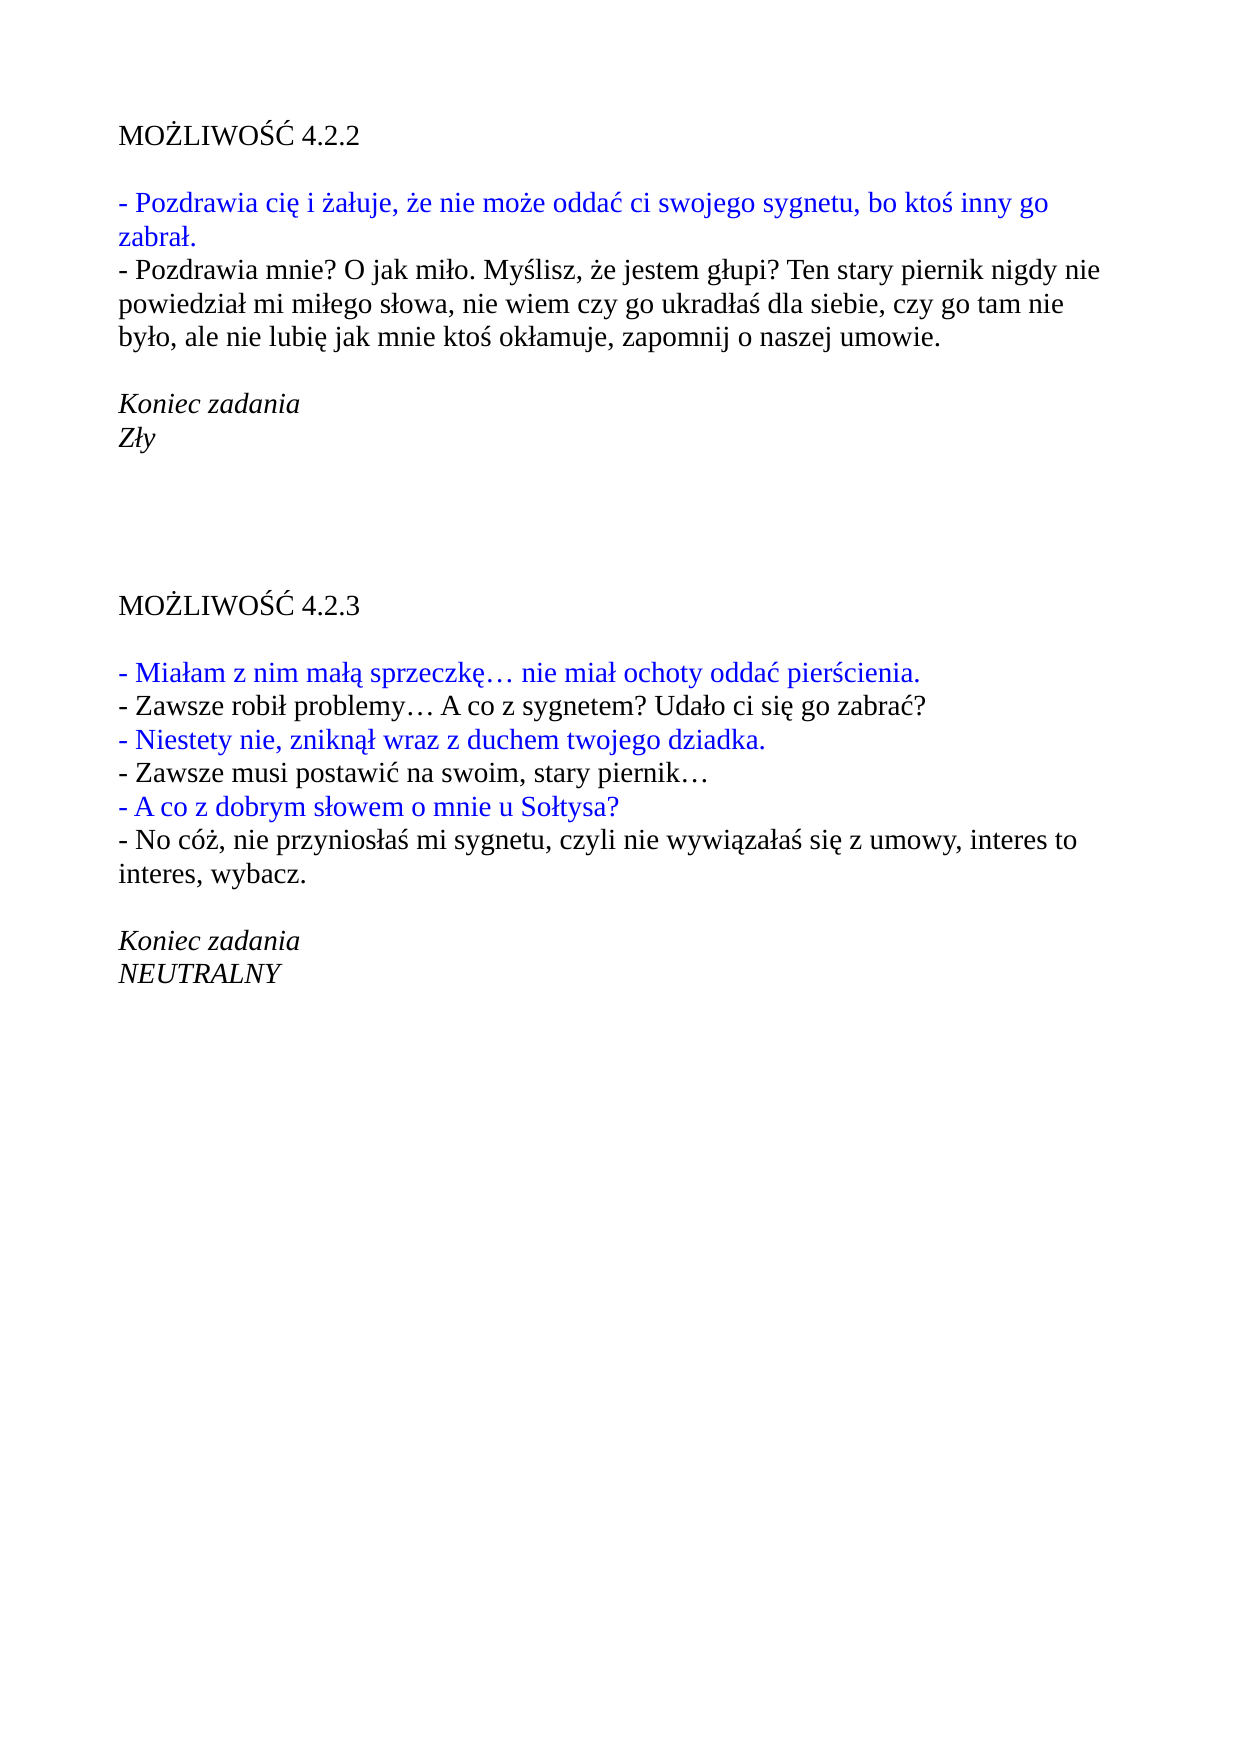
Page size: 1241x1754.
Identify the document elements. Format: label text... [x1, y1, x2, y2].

text - No cóż, nie przyniosłaś mi sygnetu, czyli nie wywiązałaś się z umowy, interes to interes, wybacz. [118, 822, 1122, 889]
text MOŻLIWOŚĆ 4.2.2 [118, 118, 1122, 152]
text Koniec zadania [118, 386, 1122, 420]
text Koniec zadania [118, 923, 1122, 957]
text - A co z dobrym słowem o mnie u Sołtysa? [118, 789, 1122, 822]
text Zły [118, 420, 1122, 453]
text - Zawsze musi postawić na swoim, stary piernik… [118, 755, 1122, 789]
text - Miałam z nim małą sprzeczkę… nie miał ochoty oddać pierścienia. [118, 655, 1122, 688]
text - Zawsze robił problemy… A co z sygnetem? Udało ci się go zabrać? [118, 688, 1122, 722]
text - Pozdrawia cię i żałuje, że nie może oddać ci swojego sygnetu, bo ktoś inny go zabrał. [118, 185, 1122, 252]
text - Niestety nie, zniknął wraz z duchem twojego dziadka. [118, 722, 1122, 755]
text - Pozdrawia mnie? O jak miło. Myślisz, że jestem głupi? Ten stary piernik nigdy nie powiedział mi miłego słowa, nie wiem czy go ukradłaś dla siebie, czy go tam nie było, ale nie lubię jak mnie ktoś okłamuje, zapomnij o naszej umowie. [118, 252, 1122, 353]
text NEUTRALNY [118, 957, 1122, 990]
text MOŻLIWOŚĆ 4.2.3 [118, 588, 1122, 621]
